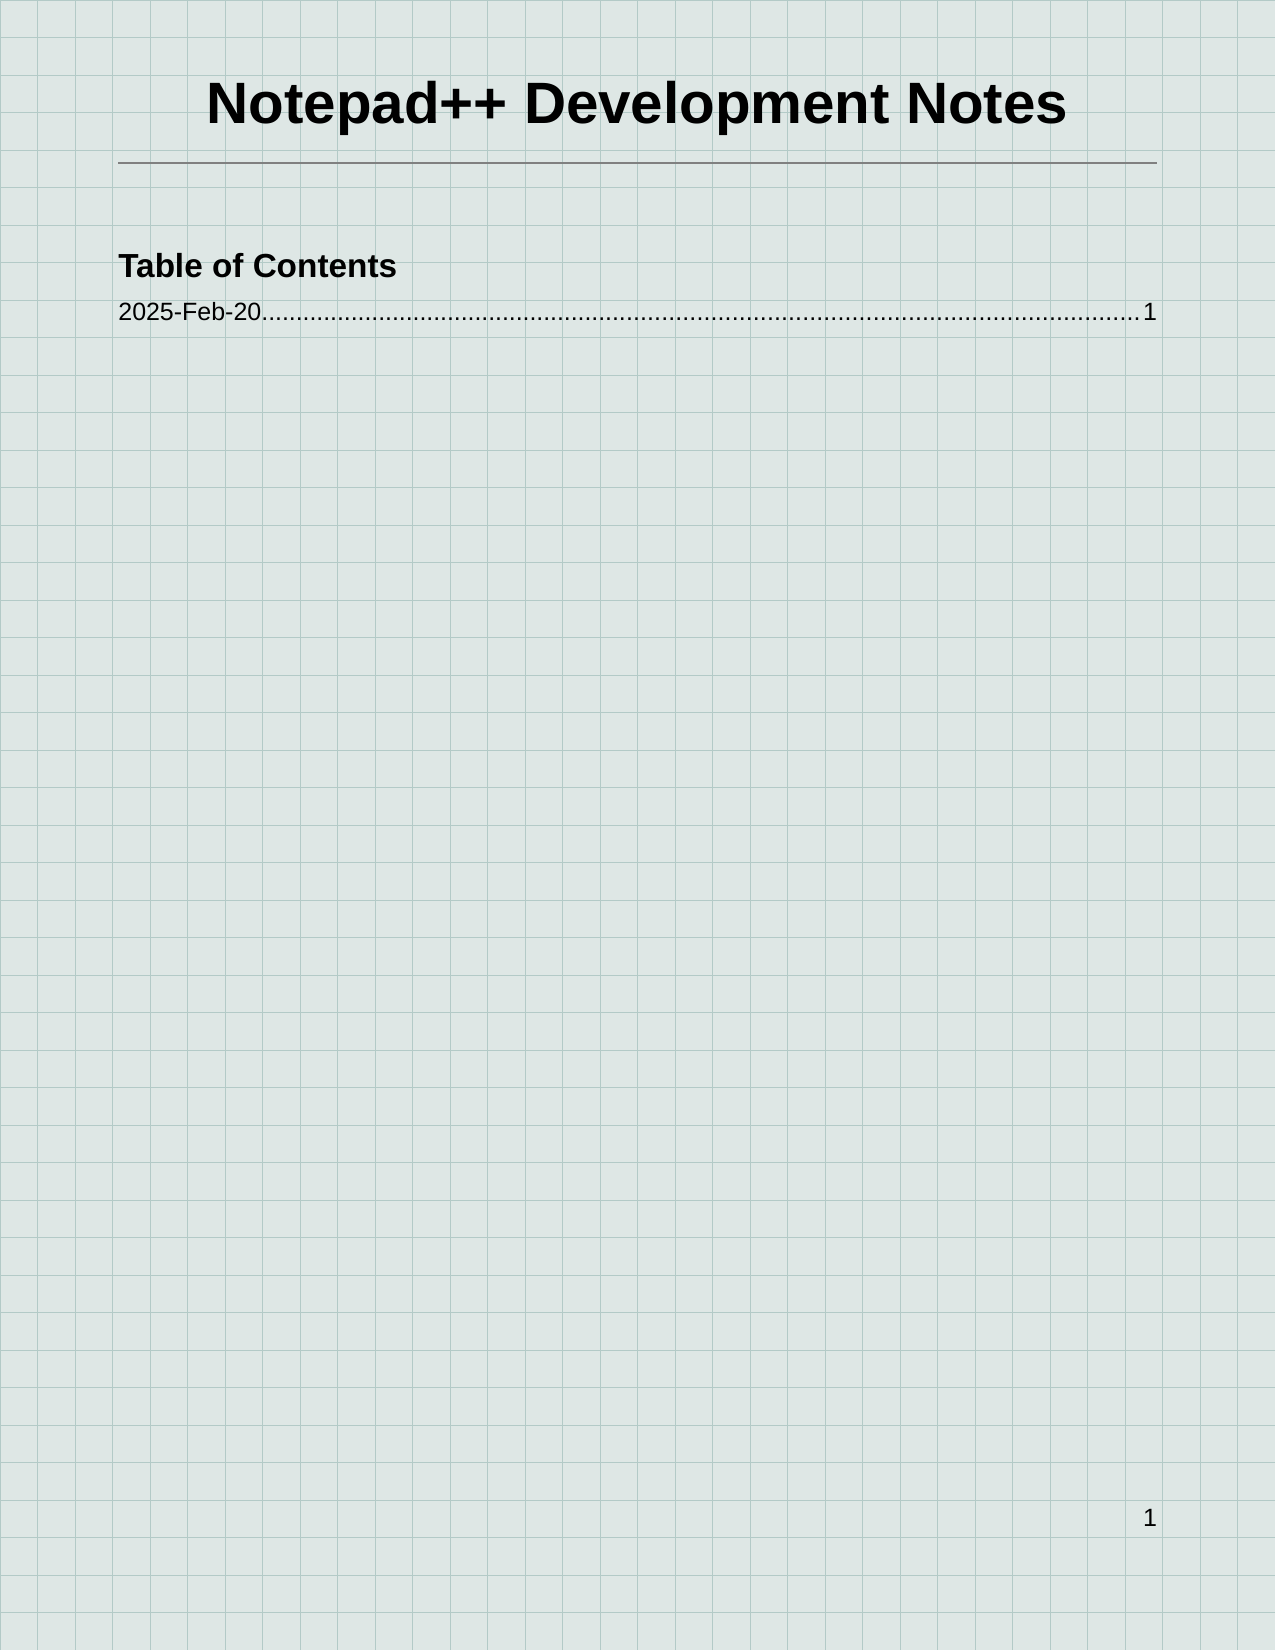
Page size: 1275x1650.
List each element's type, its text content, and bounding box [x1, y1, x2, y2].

text 2025-Feb-20 1 [118, 297, 1157, 326]
subtitle Table of Contents [118, 246, 1157, 284]
